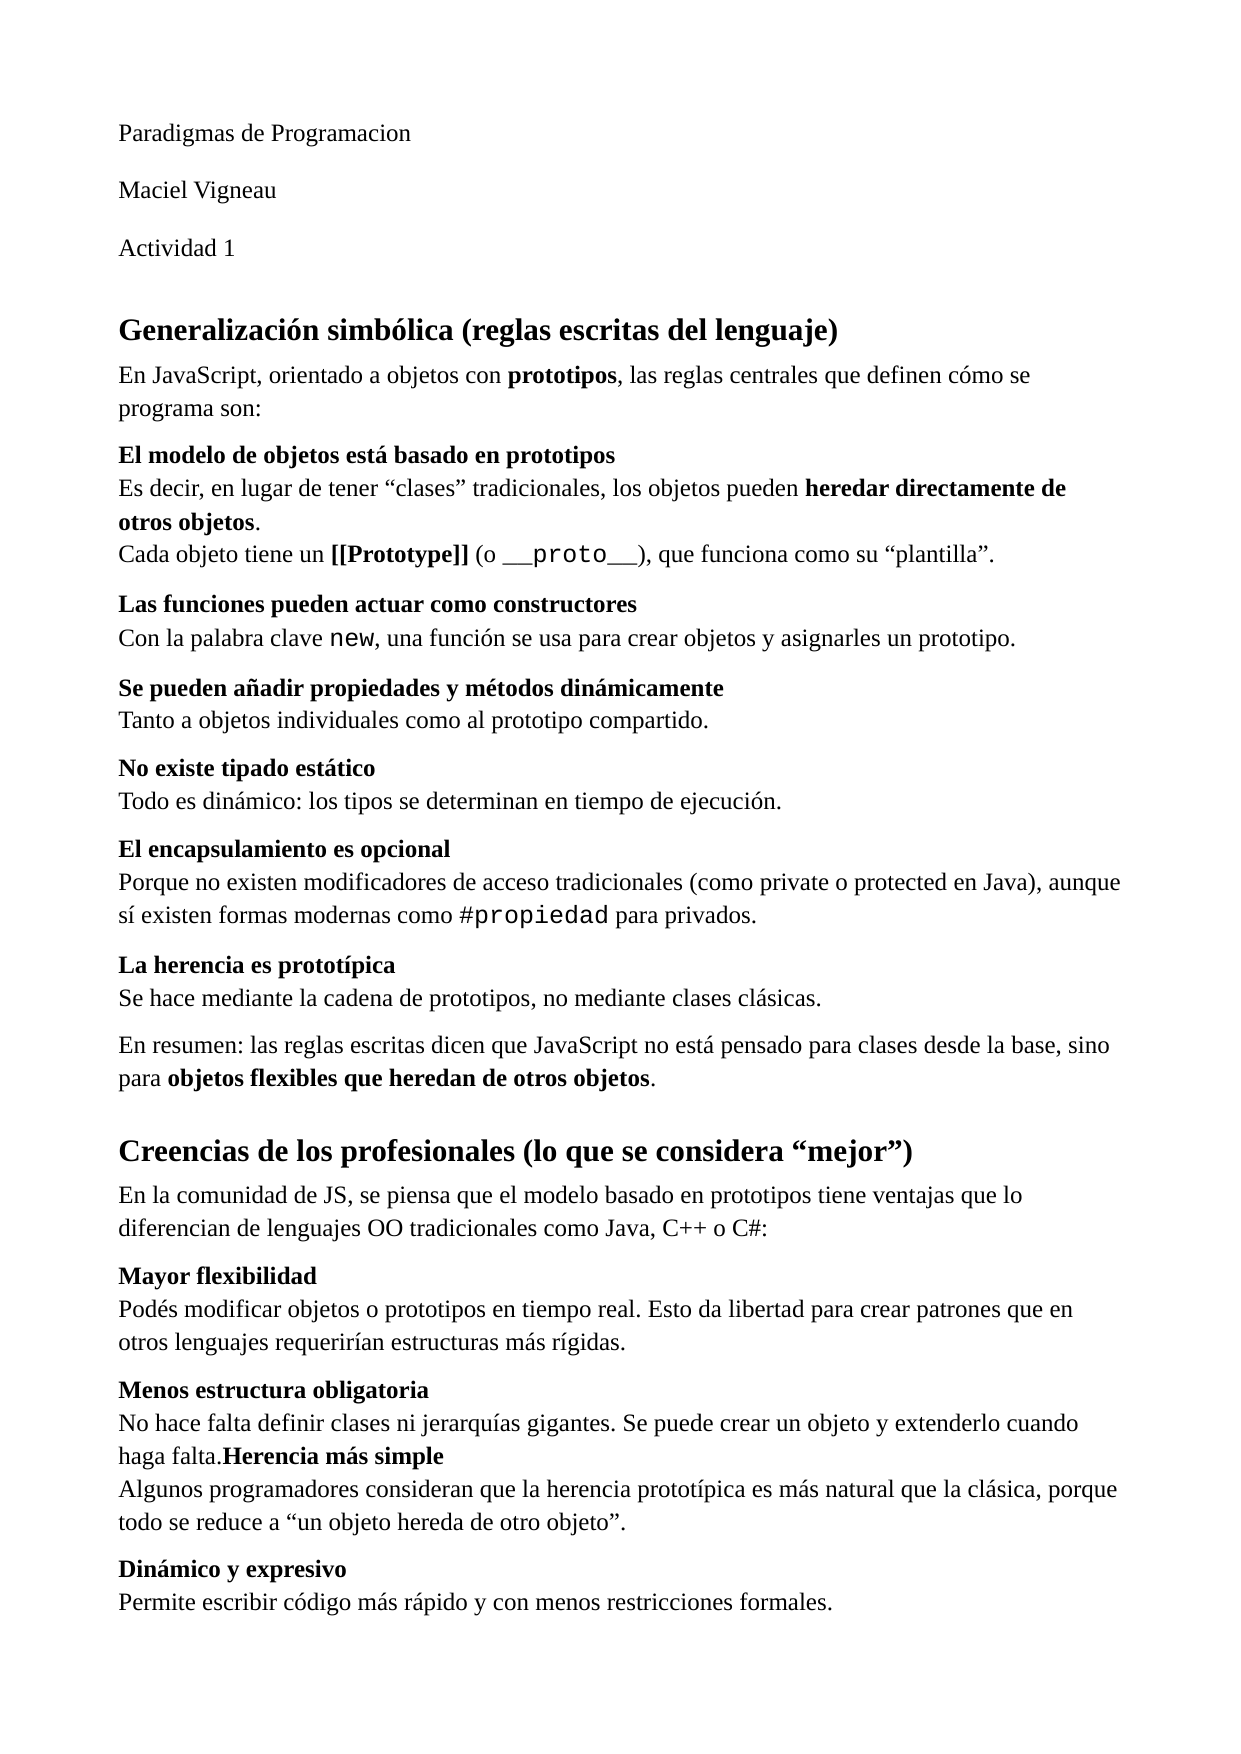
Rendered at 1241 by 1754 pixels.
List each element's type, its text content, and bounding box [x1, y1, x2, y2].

text En la comunidad de JS, se piensa que el modelo basado en prototipos tiene ventajas que lo diferencian de lenguajes OO tradicionales como Java, C++ o C#: [118, 1180, 1122, 1242]
text Actividad 1 [118, 233, 1122, 262]
text En JavaScript, orientado a objetos con prototipos, las reglas centrales que definen cómo se programa son: [118, 360, 1122, 422]
text No existe tipado estático Todo es dinámico: los tipos se determinan en tiempo de ejecución. [118, 753, 1122, 815]
subtitle Creencias de los profesionales (lo que se considera “mejor”) [118, 1132, 1122, 1168]
subtitle Generalización simbólica (reglas escritas del lenguaje) [118, 311, 1122, 347]
text La herencia es prototípica Se hace mediante la cadena de prototipos, no mediante clases clásicas. [118, 950, 1122, 1012]
text El modelo de objetos está basado en prototipos Es decir, en lugar de tener “clases” tradicionales, los objetos pueden heredar directamente de otros objetos. Cada objeto tiene un [[Prototype]] (o __proto__), que funciona como su “plantilla”. [118, 441, 1122, 570]
text Paradigmas de Programacion [118, 118, 1122, 147]
text Las funciones pueden actuar como constructores Con la palabra clave new, una función se usa para crear objetos y asignarles un prototipo. [118, 589, 1122, 653]
text Se pueden añadir propiedades y métodos dinámicamente Tanto a objetos individuales como al prototipo compartido. [118, 673, 1122, 734]
text Dinámico y expresivo Permite escribir código más rápido y con menos restricciones formales. [118, 1554, 1122, 1616]
text En resumen: las reglas escritas dicen que JavaScript no está pensado para clases desde la base, sino para objetos flexibles que heredan de otros objetos. [118, 1031, 1122, 1092]
text Menos estructura obligatoria No hace falta definir clases ni jerarquías gigantes. Se puede crear un objeto y extenderlo cuando haga falta.Herencia más simple Algunos programadores consideran que la herencia prototípica es más natural que la clásica, porque todo se reduce a “un objeto hereda de otro objeto”. [118, 1375, 1122, 1536]
text Mayor flexibilidad Podés modificar objetos o prototipos en tiempo real. Esto da libertad para crear patrones que en otros lenguajes requerirían estructuras más rígidas. [118, 1261, 1122, 1356]
text El encapsulamiento es opcional Porque no existen modificadores de acceso tradicionales (como private o protected en Java), aunque sí existen formas modernas como #propiedad para privados. [118, 834, 1122, 931]
text Maciel Vigneau [118, 176, 1122, 204]
